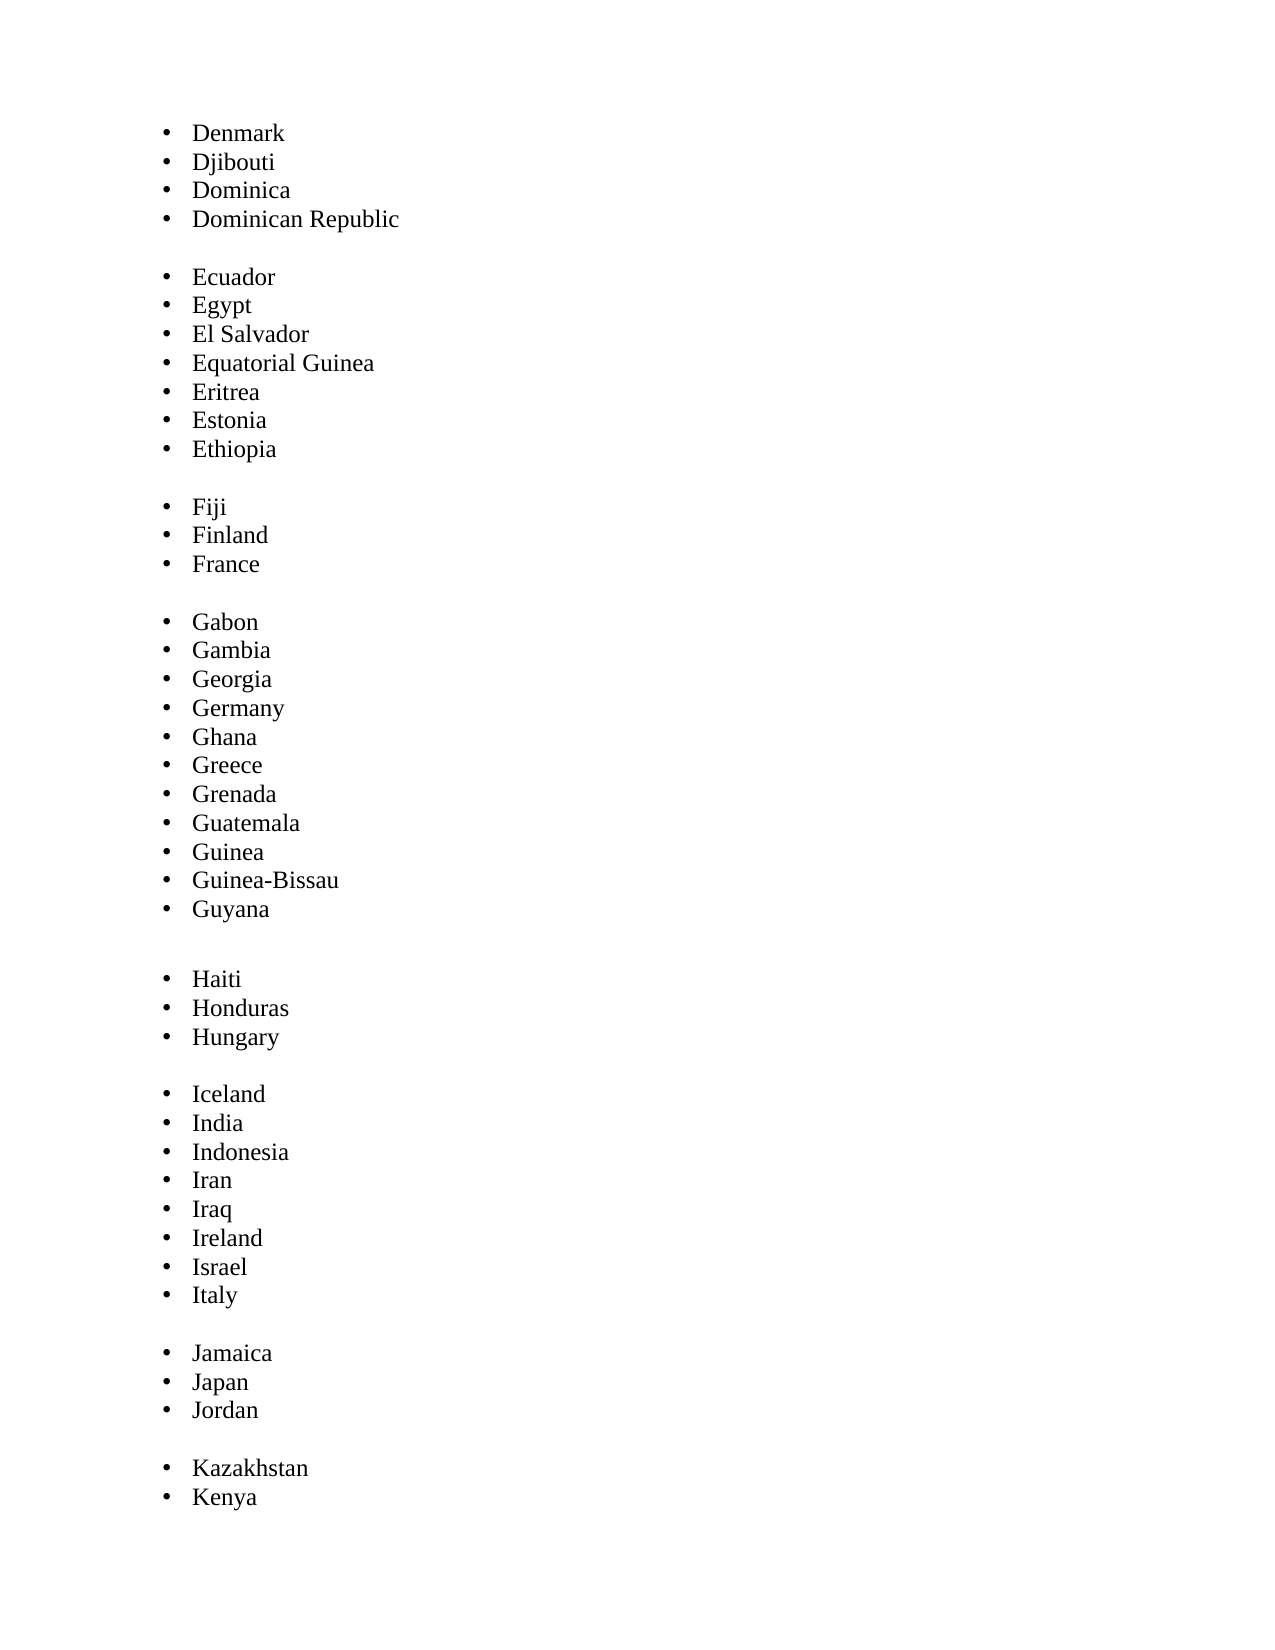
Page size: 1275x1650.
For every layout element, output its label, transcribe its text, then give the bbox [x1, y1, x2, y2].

list France [162, 549, 1157, 578]
list Ghana [162, 722, 1157, 751]
list Italy [162, 1281, 1157, 1309]
list Iran [162, 1166, 1157, 1194]
list Eritrea [162, 377, 1157, 406]
list Guyana [162, 894, 1157, 923]
list Equatorial Guinea [162, 348, 1157, 377]
list Greece [162, 751, 1157, 779]
list Djibouti [162, 147, 1157, 176]
list Israel [162, 1252, 1157, 1281]
list Indonesia [162, 1137, 1157, 1166]
list Kazakhstan [162, 1453, 1157, 1482]
list Japan [162, 1367, 1157, 1396]
list Ecuador [162, 262, 1157, 291]
list Jamaica [162, 1338, 1157, 1367]
list Dominican Republic [162, 204, 1157, 233]
list Dominica [162, 176, 1157, 204]
list Denmark [162, 118, 1157, 147]
list Egypt [162, 291, 1157, 319]
list Kenya [162, 1482, 1157, 1511]
list Germany [162, 693, 1157, 722]
list Guatemala [162, 808, 1157, 837]
list El Salvador [162, 319, 1157, 348]
list Ireland [162, 1223, 1157, 1252]
list Iraq [162, 1194, 1157, 1223]
list Estonia [162, 406, 1157, 434]
list Guinea-Bissau [162, 866, 1157, 894]
list Gambia [162, 636, 1157, 664]
list Gabon [162, 607, 1157, 636]
list India [162, 1108, 1157, 1137]
list Ethiopia [162, 434, 1157, 463]
list Honduras [162, 993, 1157, 1022]
list Haiti [162, 964, 1157, 993]
list Grenada [162, 779, 1157, 808]
list Georgia [162, 664, 1157, 693]
list Fiji [162, 492, 1157, 521]
list Iceland [162, 1079, 1157, 1108]
list Finland [162, 521, 1157, 549]
list Jordan [162, 1396, 1157, 1424]
list Hungary [162, 1022, 1157, 1051]
list Guinea [162, 837, 1157, 866]
